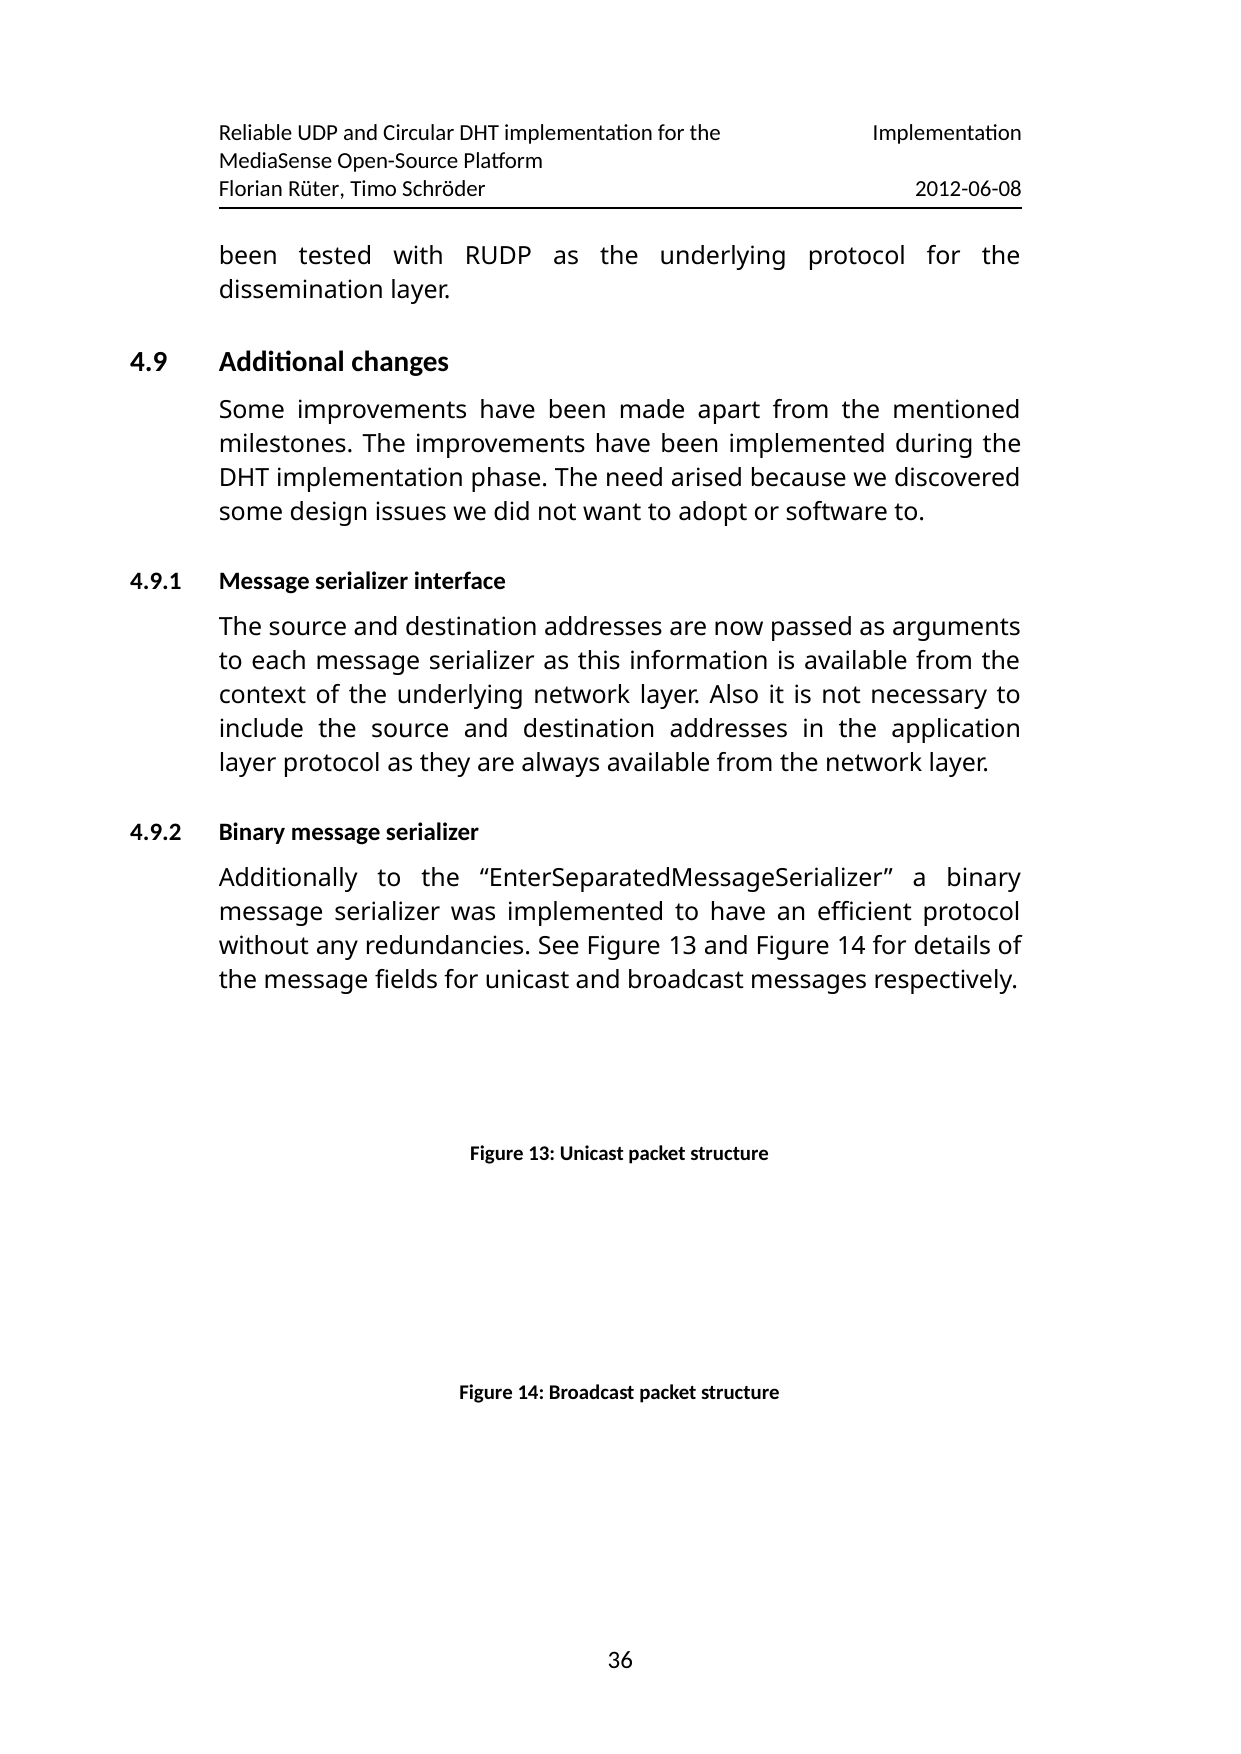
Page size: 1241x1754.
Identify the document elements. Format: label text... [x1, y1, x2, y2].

text Figure 8: Broadcast packet structure [218, 1193, 1020, 1404]
subtitle Additional changes [130, 343, 1022, 379]
subtitle Message serializer interface [130, 565, 1022, 596]
text Figure 7: Unicast packet structure [218, 1033, 1020, 1166]
text Additionally to the “EnterSeparatedMessageSerializer” a binary message serializer was implemented to have an efficient protocol without any redundancies. See Figure 7 and Figure 8 for details of the message fields for unicast and broadcast messages respectively. [218, 860, 1022, 996]
text The source and destination addresses are now passed as arguments to each message serializer as this information is available from the context of the underlying network layer. Also it is not necessary to include the source and destination addresses in the application layer protocol as they are always available from the network layer. [218, 609, 1022, 779]
text Some improvements have been made apart from the mentioned milestones. The improvements have been implemented during the DHT implementation phase. The need arised because we discovered some design issues we did not want to adopt or software to. [218, 392, 1022, 528]
text been tested with RUDP as the underlying protocol for the dissemination layer. [218, 238, 1022, 306]
subtitle Binary message serializer [130, 816, 1022, 847]
